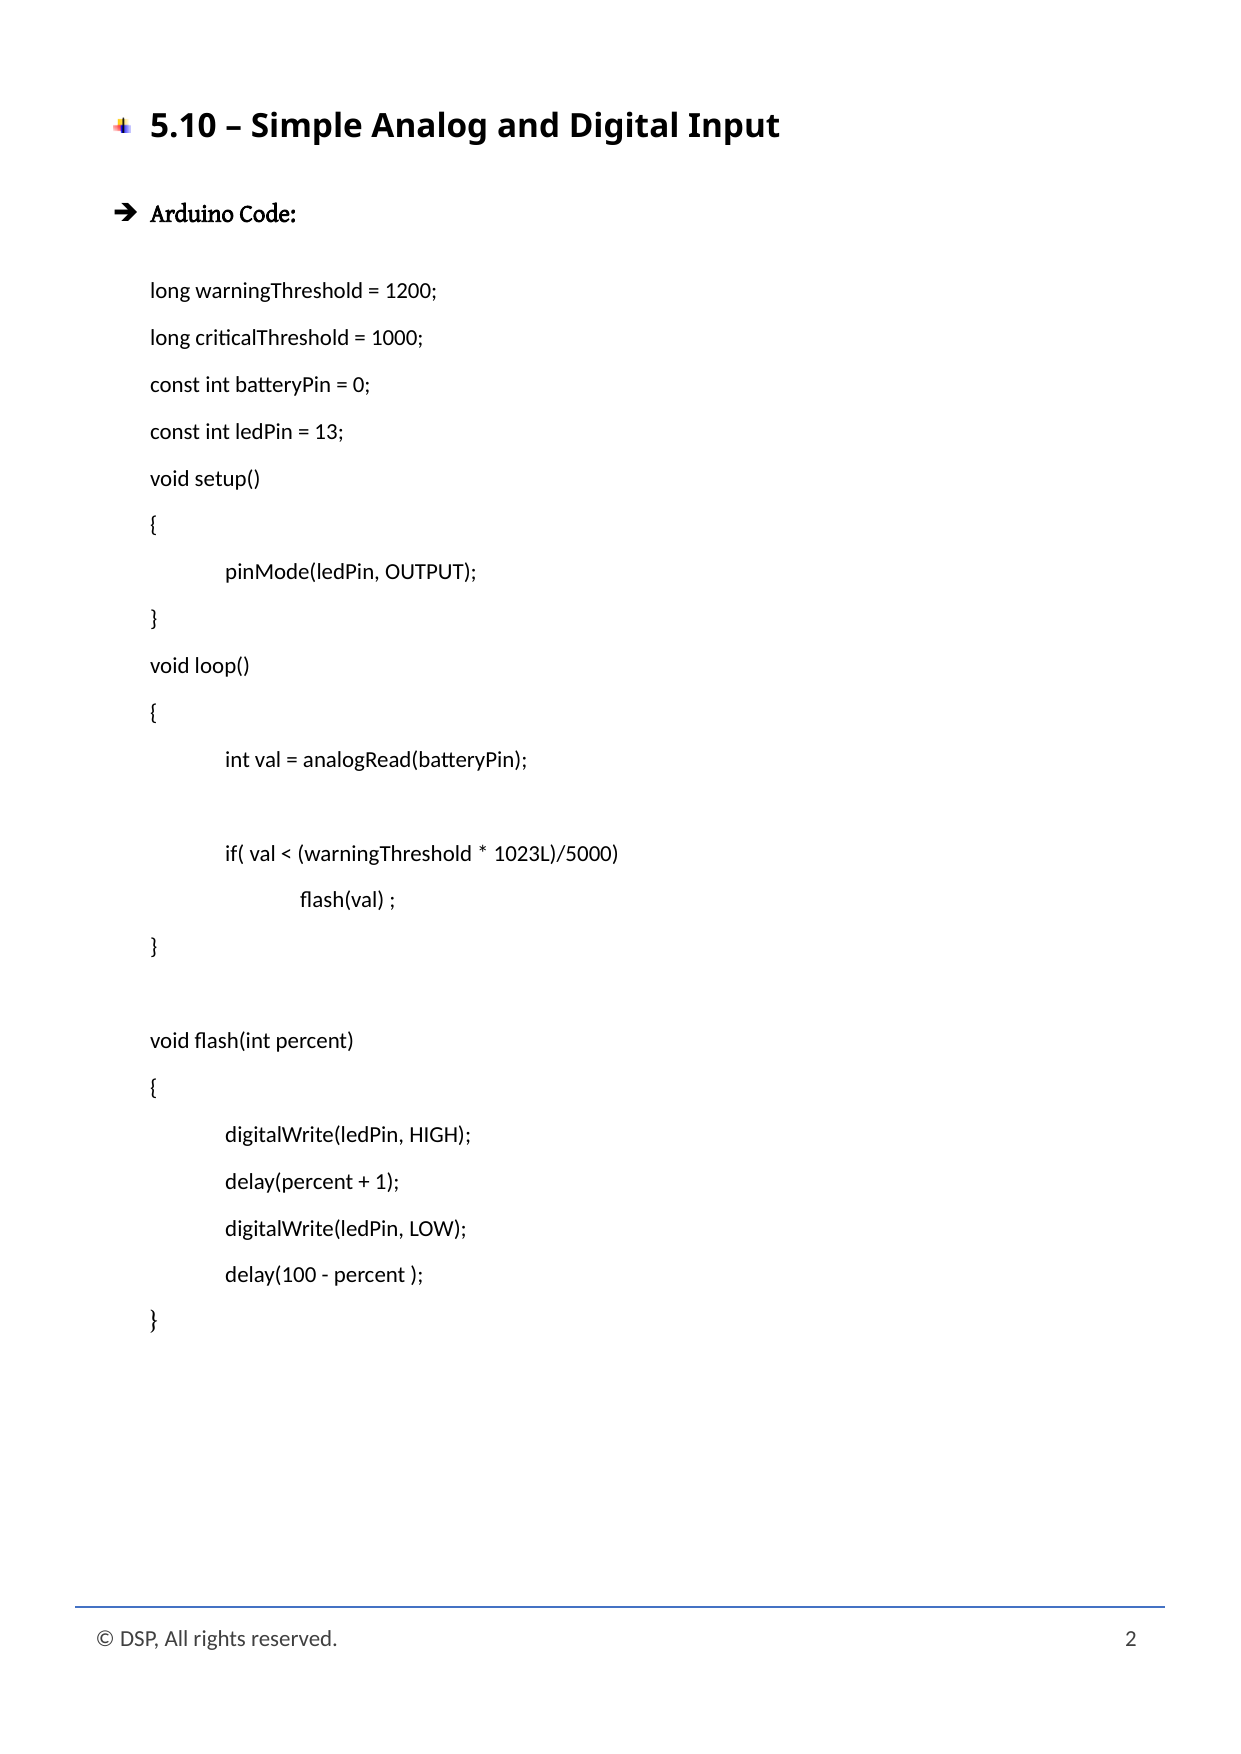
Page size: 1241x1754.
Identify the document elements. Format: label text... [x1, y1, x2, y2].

text flash(val) ; [300, 886, 1165, 913]
text void loop() [150, 651, 1165, 679]
text long criticalThreshold = 1000; [150, 323, 1165, 351]
text } [150, 1307, 1165, 1336]
picture [113, 116, 131, 133]
text void setup() [150, 464, 1165, 492]
text delay(percent + 1); [225, 1167, 1165, 1195]
text delay(100 - percent ); [225, 1261, 1165, 1288]
text void flash(int percent) [150, 1026, 1165, 1054]
text if( val < (warningThreshold * 1023L)/5000) [225, 839, 1165, 867]
list 5.10 – Simple Analog and Digital Input [112, 102, 1165, 147]
text long warningThreshold = 1200; [150, 276, 1165, 304]
text { [150, 698, 1165, 726]
text { [150, 1073, 1165, 1101]
list Arduino Code: [112, 200, 1165, 228]
text digitalWrite(ledPin, HIGH); [225, 1120, 1165, 1148]
text digitalWrite(ledPin, LOW); [225, 1214, 1165, 1242]
text { [150, 511, 1165, 538]
text int val = analogRead(batteryPin); [225, 745, 1165, 773]
text pinMode(ledPin, OUTPUT); [225, 557, 1165, 585]
text const int batteryPin = 0; [150, 370, 1165, 398]
text } [150, 932, 1165, 960]
text const int ledPin = 13; [150, 417, 1165, 445]
text } [150, 604, 1165, 632]
